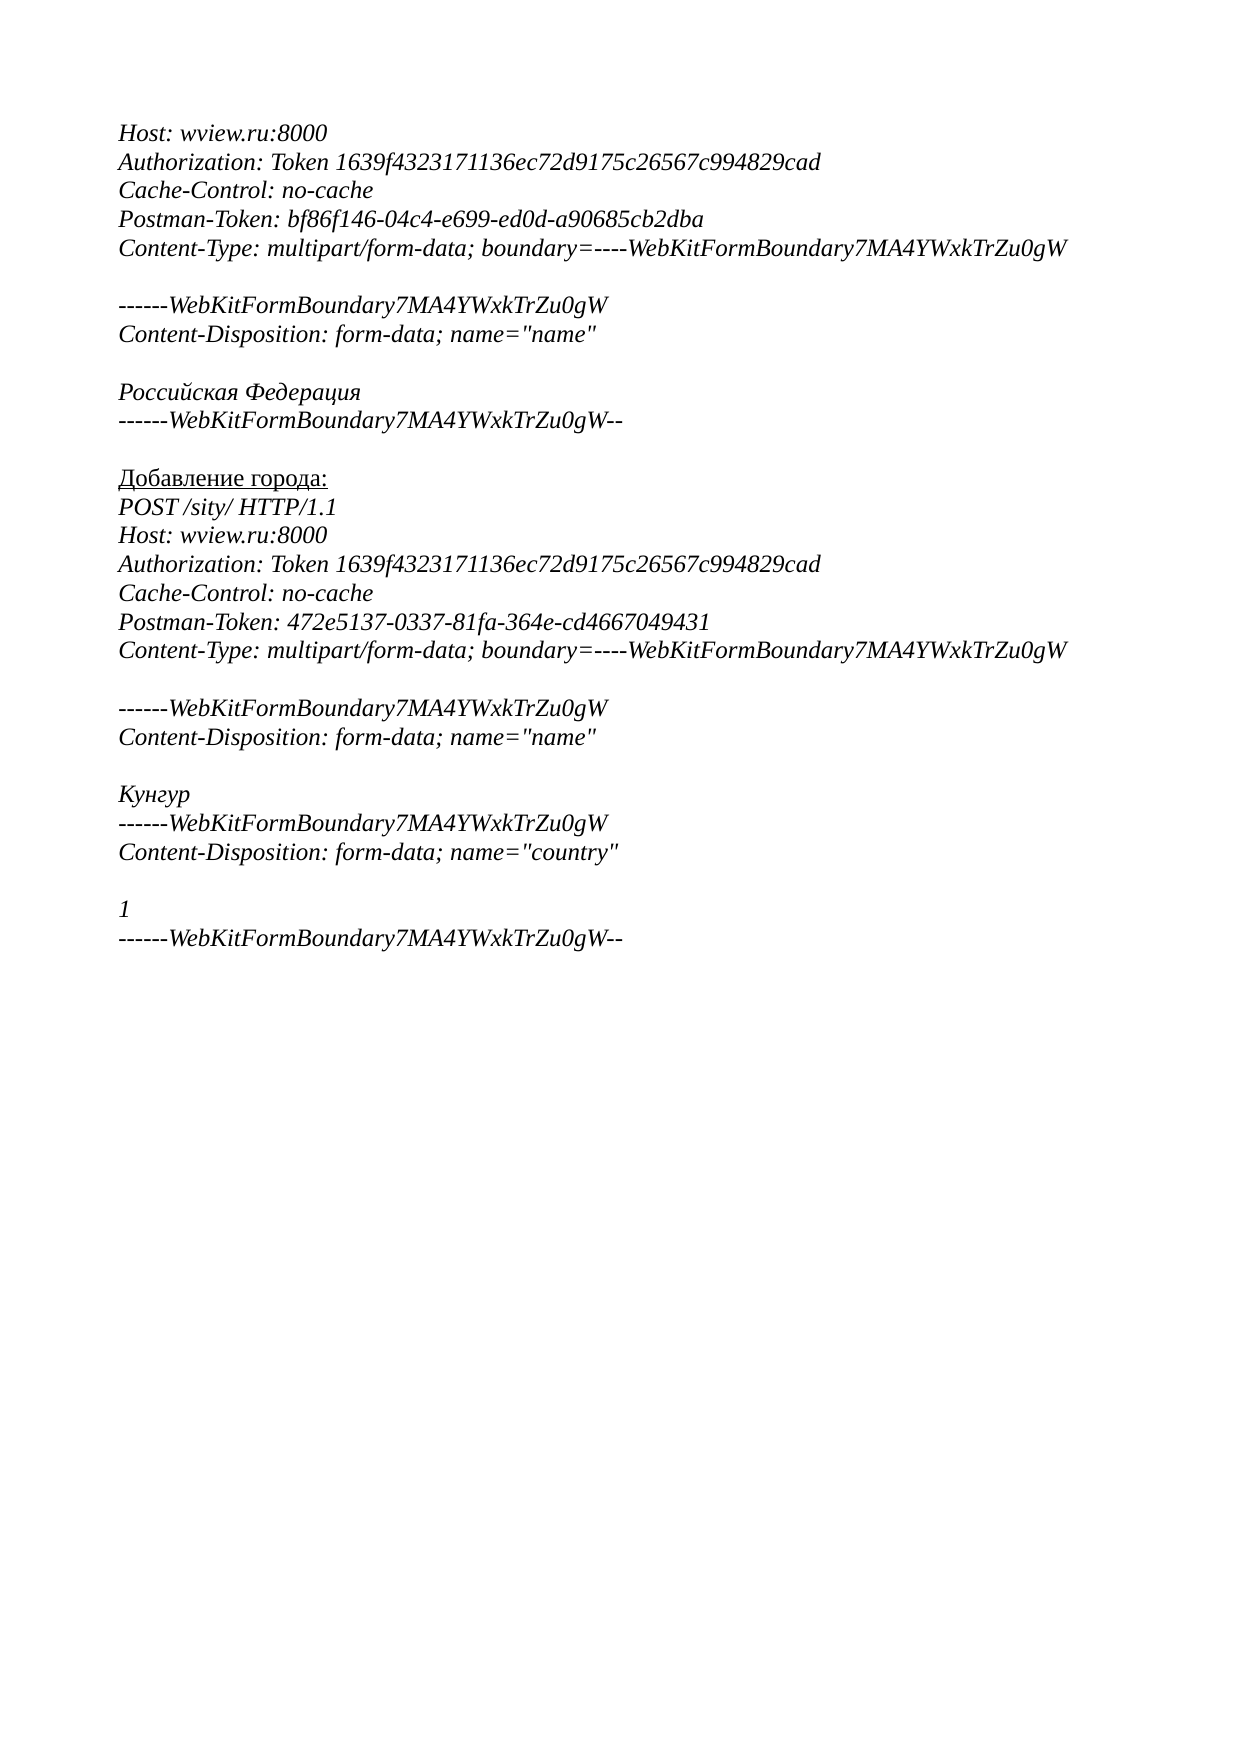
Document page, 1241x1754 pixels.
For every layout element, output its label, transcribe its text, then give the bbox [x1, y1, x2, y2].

text Postman-Token: bf86f146-04c4-e699-ed0d-a90685cb2dba [118, 204, 1122, 233]
text Content-Type: multipart/form-data; boundary=----WebKitFormBoundary7MA4YWxkTrZu0gW [118, 233, 1122, 262]
text Content-Disposition: form-data; name="name" [118, 722, 1122, 751]
text ------WebKitFormBoundary7MA4YWxkTrZu0gW [118, 291, 1122, 319]
text ------WebKitFormBoundary7MA4YWxkTrZu0gW [118, 808, 1122, 837]
text Content-Type: multipart/form-data; boundary=----WebKitFormBoundary7MA4YWxkTrZu0gW [118, 636, 1122, 664]
text ------WebKitFormBoundary7MA4YWxkTrZu0gW [118, 693, 1122, 722]
text Host: wview.ru:8000 [118, 118, 1122, 147]
text Authorization: Token 1639f4323171136ec72d9175c26567c994829cad [118, 147, 1122, 176]
text Postman-Token: 472e5137-0337-81fa-364e-cd4667049431 [118, 607, 1122, 636]
text Authorization: Token 1639f4323171136ec72d9175c26567c994829cad [118, 549, 1122, 578]
text Кунгур [118, 779, 1122, 808]
text 1 [118, 894, 1122, 923]
text POST /sity/ HTTP/1.1 [118, 492, 1122, 521]
text Добавление города: [118, 463, 1122, 492]
text Cache-Control: no-cache [118, 176, 1122, 204]
text Content-Disposition: form-data; name="name" [118, 319, 1122, 348]
text ------WebKitFormBoundary7MA4YWxkTrZu0gW-- [118, 923, 1122, 952]
text Content-Disposition: form-data; name="country" [118, 837, 1122, 866]
text ------WebKitFormBoundary7MA4YWxkTrZu0gW-- [118, 406, 1122, 434]
text Cache-Control: no-cache [118, 578, 1122, 607]
text Host: wview.ru:8000 [118, 521, 1122, 549]
text Российская Федерация [118, 377, 1122, 406]
